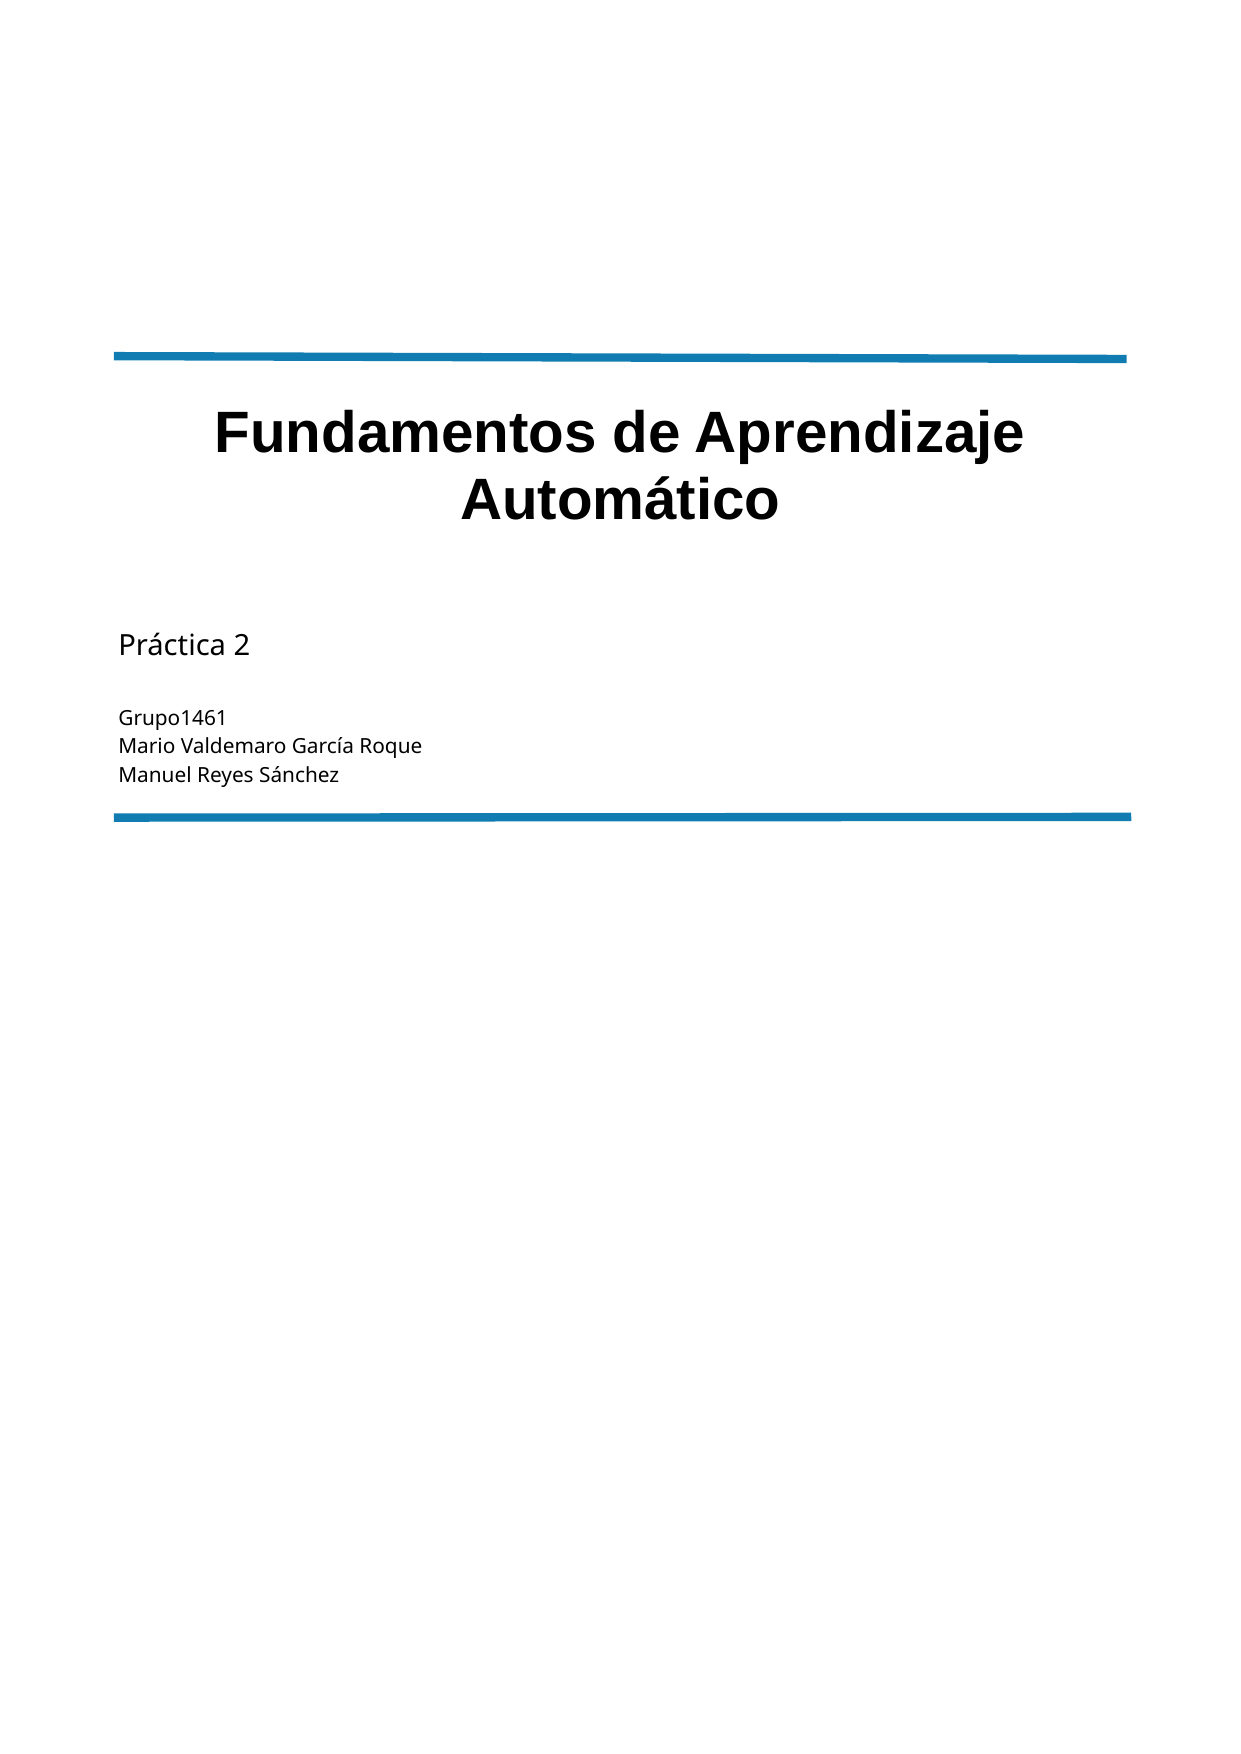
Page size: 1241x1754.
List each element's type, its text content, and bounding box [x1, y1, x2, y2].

text Manuel Reyes Sánchez [118, 760, 1122, 788]
text Mario Valdemaro García Roque [118, 732, 1122, 760]
text Práctica 2 [118, 624, 1122, 663]
title Fundamentos de Aprendizaje Automático [118, 398, 1122, 532]
text Grupo1461 [118, 703, 1122, 732]
